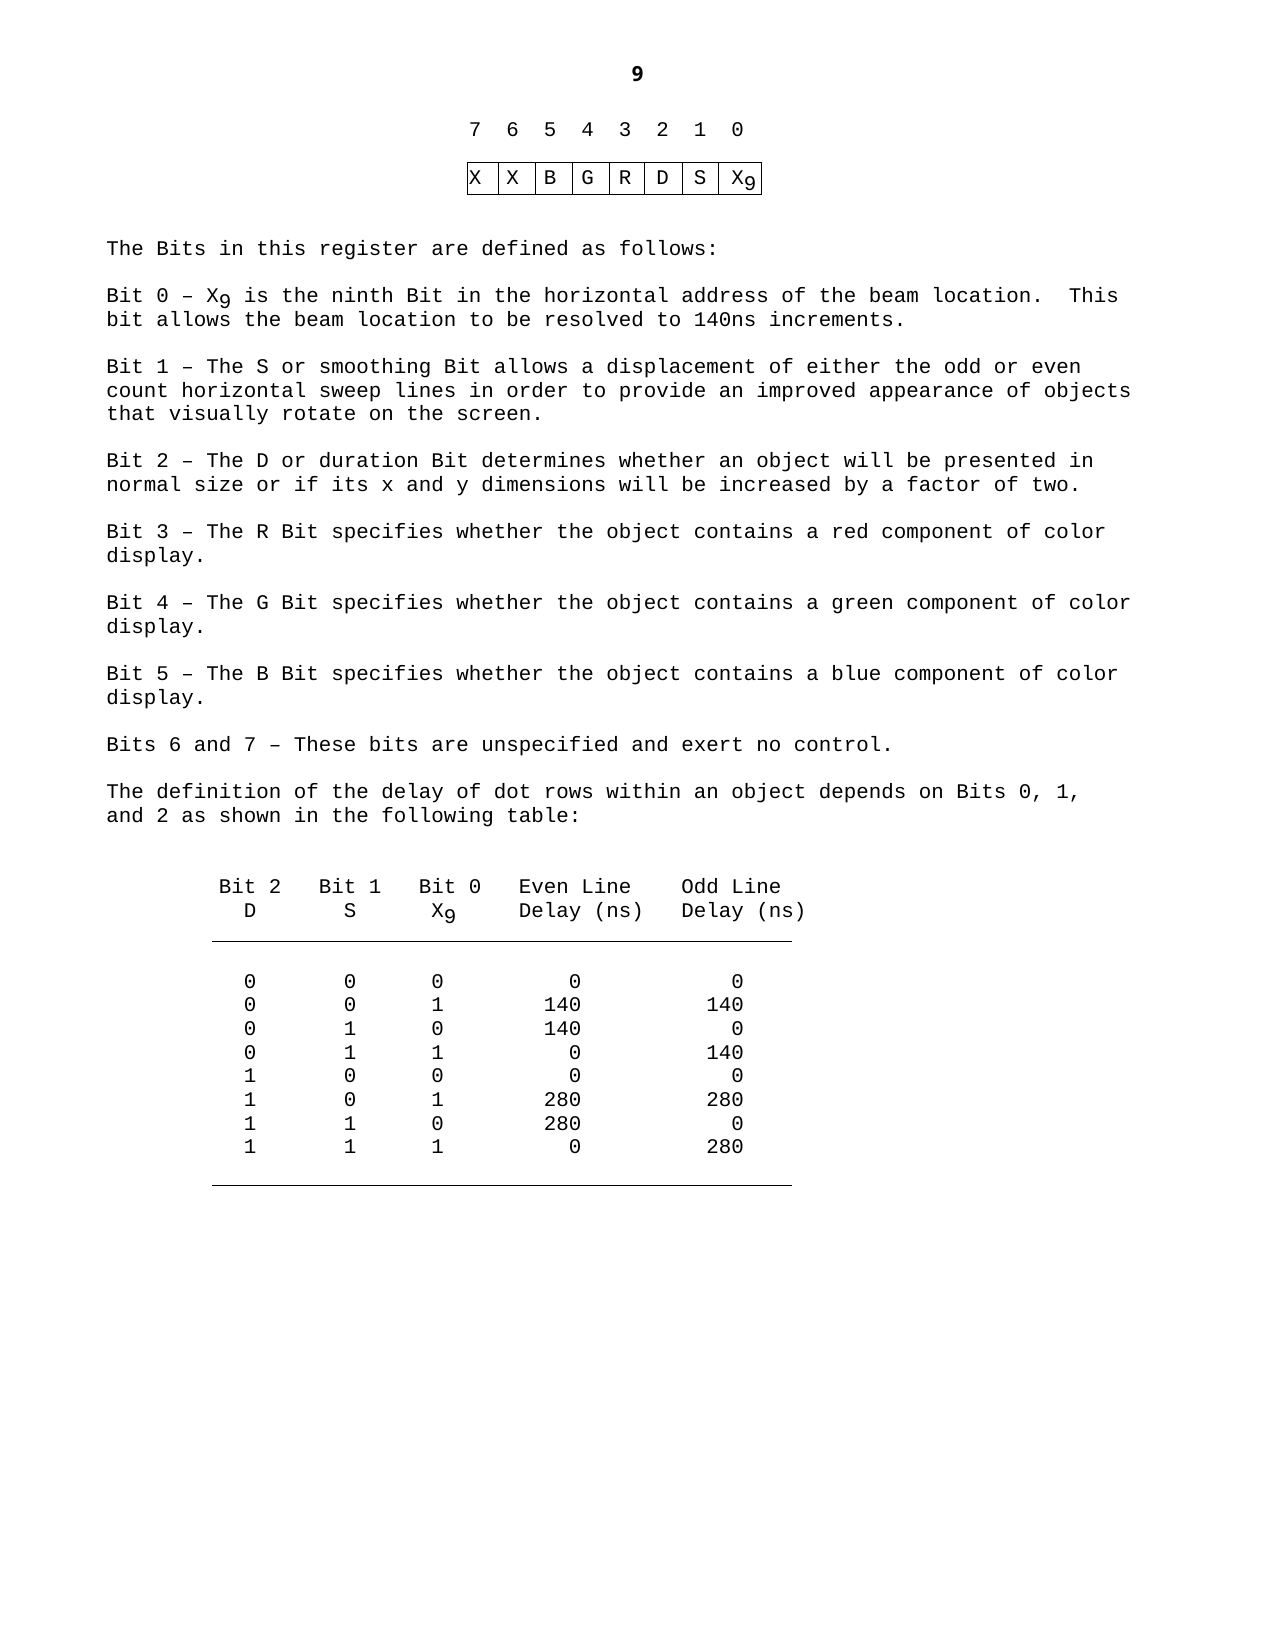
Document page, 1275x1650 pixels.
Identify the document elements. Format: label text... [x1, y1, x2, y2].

text Bit 2 – The D or duration Bit determines whether an object will be presented in [106, 449, 1169, 473]
text D S X9 Delay (ns) Delay (ns) [106, 898, 1169, 922]
text S [683, 165, 718, 189]
text X9 [719, 165, 761, 189]
text normal size or if its x and y dimensions will be increased by a factor of two. [106, 473, 1169, 496]
text display. [106, 544, 1169, 567]
text Bits 6 and 7 – These bits are unspecified and exert no control. [106, 733, 1169, 756]
text 1 0 1 280 280 [106, 1087, 1169, 1111]
text 7 6 5 4 3 2 1 0 [106, 118, 1169, 142]
text G [573, 165, 609, 189]
text and 2 as shown in the following table: [106, 804, 1169, 827]
text 0 0 0 0 0 [106, 969, 1169, 993]
text Bit 5 – The B Bit specifies whether the object contains a blue component of color [106, 662, 1169, 686]
text that visually rotate on the screen. [106, 402, 1169, 425]
text display. [106, 614, 1169, 638]
text 1 1 1 0 280 [106, 1135, 1169, 1158]
text 0 1 1 0 140 [106, 1040, 1169, 1064]
text The definition of the delay of dot rows within an object depends on Bits 0, 1, [106, 780, 1169, 804]
text Bit 4 – The G Bit specifies whether the object contains a green component of color [106, 591, 1169, 614]
text B [536, 165, 572, 189]
text R [610, 165, 644, 189]
text bit allows the beam location to be resolved to 140ns increments. [106, 307, 1169, 331]
text Bit 3 – The R Bit specifies whether the object contains a red component of color [106, 520, 1169, 544]
text Bit 0 – X9 is the ninth Bit in the horizontal address of the beam location. This [106, 283, 1169, 307]
text [762, 165, 1169, 189]
text The Bits in this register are defined as follows: [106, 236, 1169, 260]
text 1 0 0 0 0 [106, 1064, 1169, 1087]
text 0 1 0 140 0 [106, 1017, 1169, 1040]
text 1 1 0 280 0 [106, 1111, 1169, 1135]
text count horizontal sweep lines in order to provide an improved appearance of objects [106, 378, 1169, 402]
text Bit 2 Bit 1 Bit 0 Even Line Odd Line [106, 875, 1169, 898]
text X [499, 165, 535, 189]
text 0 0 1 140 140 [106, 993, 1169, 1017]
text Bit 1 – The S or smoothing Bit allows a displacement of either the odd or even [106, 354, 1169, 378]
text X [468, 165, 498, 189]
text D [645, 165, 682, 189]
text display. [106, 686, 1169, 709]
text [106, 165, 467, 189]
